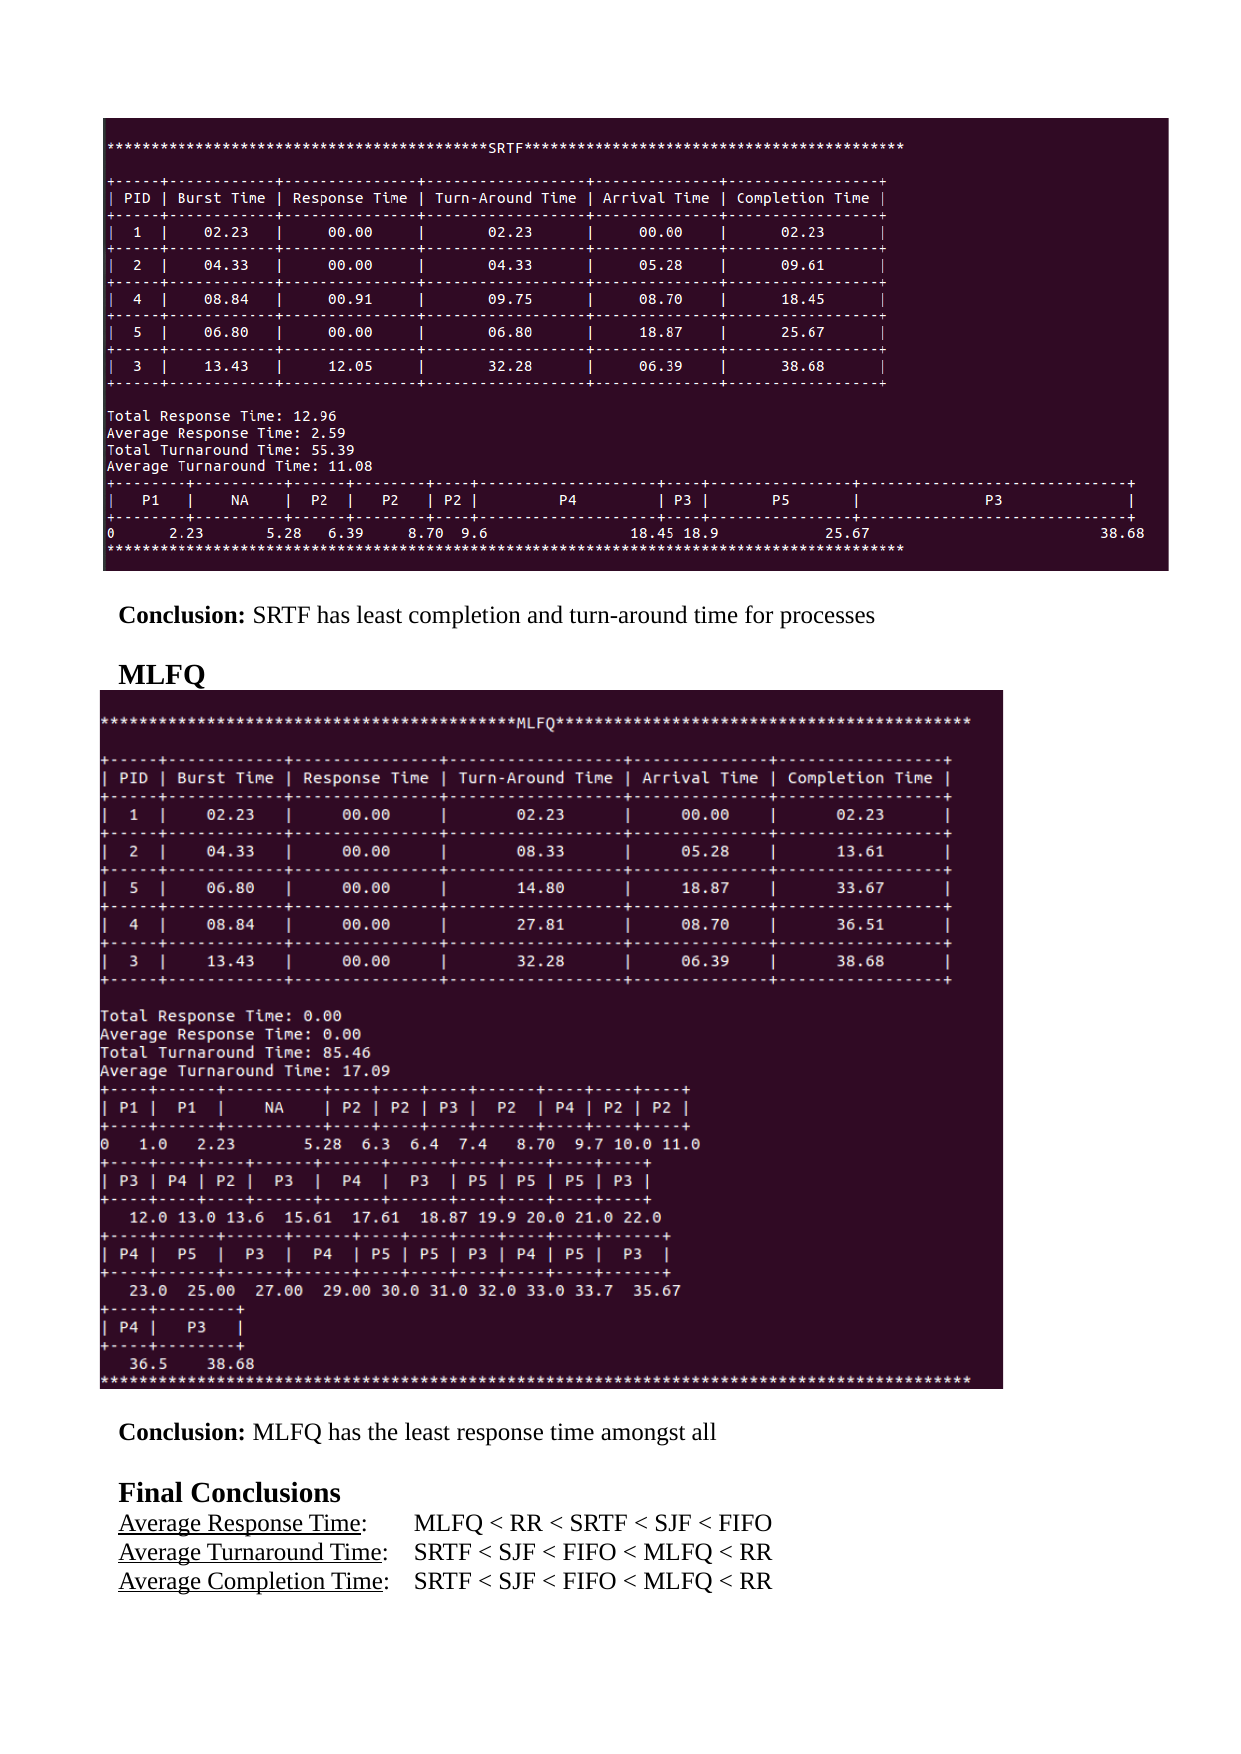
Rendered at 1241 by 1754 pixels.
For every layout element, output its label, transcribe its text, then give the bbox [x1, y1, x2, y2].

text Average Turnaround Time: SRTF < SJF < FIFO < MLFQ < RR [118, 1537, 1122, 1566]
text MLFQ [118, 657, 1122, 691]
text Average Response Time: MLFQ < RR < SRTF < SJF < FIFO [118, 1508, 1122, 1537]
picture [103, 118, 307, 490]
picture [99, 690, 204, 1389]
text Conclusion: MLFQ has the least response time amongst all [118, 1417, 1122, 1446]
text Average Completion Time: SRTF < SJF < FIFO < MLFQ < RR [118, 1566, 1122, 1594]
text Conclusion: SRTF has least completion and turn-around time for processes [118, 600, 1122, 628]
text Final Conclusions [118, 1475, 1122, 1508]
